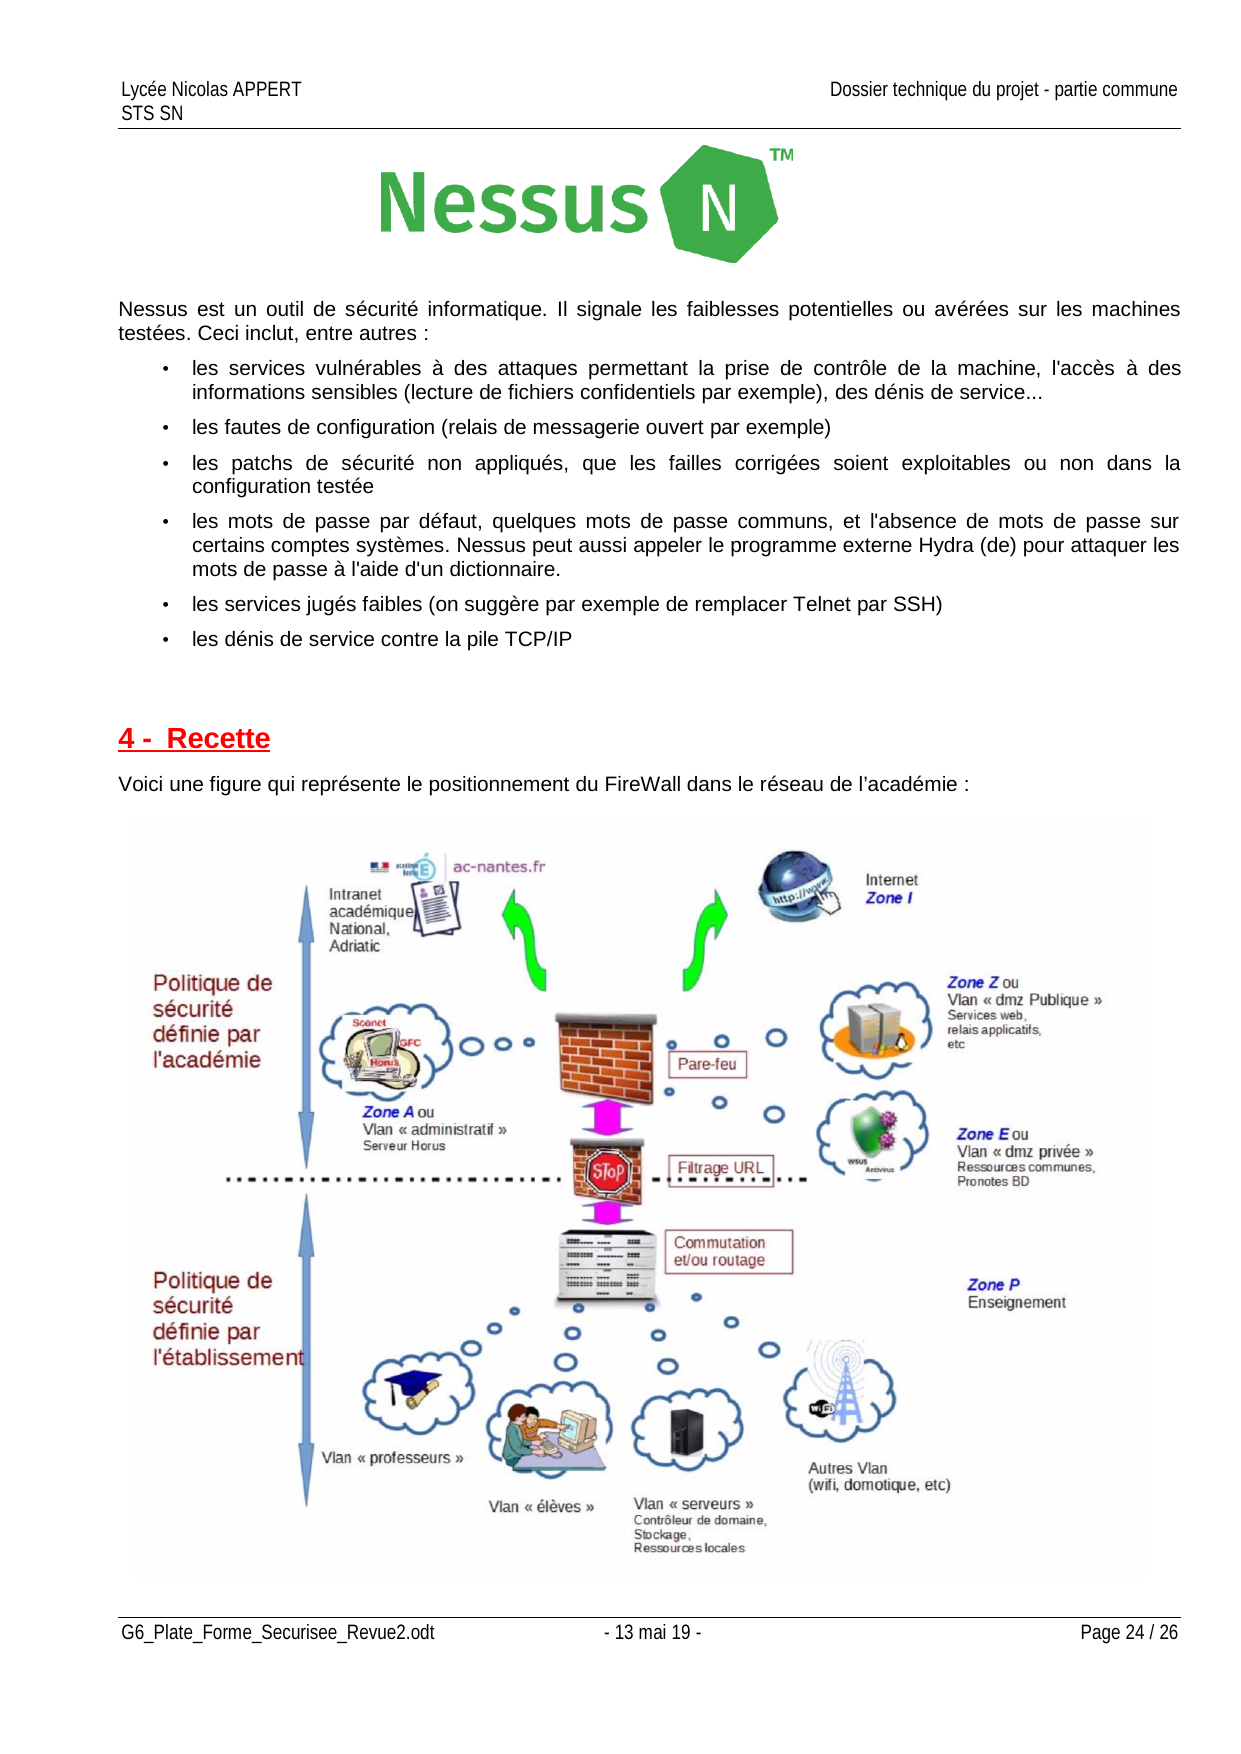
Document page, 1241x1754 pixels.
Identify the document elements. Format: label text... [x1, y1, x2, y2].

list les mots de passe par défaut, quelques mots de passe communs, et l'absence de mots de passe sur certains comptes systèmes. Nessus peut aussi appeler le programme externe Hydra (de) pour attaquer les mots de passe à l'aide d'un dictionnaire. [162, 510, 1181, 581]
list les services vulnérables à des attaques permettant la prise de contrôle de la machine, l'accès à des informations sensibles (lecture de fichiers confidentiels par exemple), des dénis de service... [162, 357, 1181, 404]
list les fautes de configuration (relais de messagerie ouvert par exemple) [162, 416, 1181, 439]
text Nessus est un outil de sécurité informatique. Il signale les faiblesses potentielles ou avérées sur les machines testées. Ceci inclut, entre autres : [118, 298, 1181, 345]
subtitle Recette [118, 722, 1181, 755]
text Voici une figure qui représente le positionnement du FireWall dans le réseau de l’académie : [118, 772, 1181, 796]
picture [111, 807, 1162, 1594]
list les services jugés faibles (on suggère par exemple de remplacer Telnet par SSH) [162, 592, 1181, 616]
list les dénis de service contre la pile TCP/IP [162, 628, 1181, 651]
list les patchs de sécurité non appliqués, que les failles corrigées soient exploitables ou non dans la configuration testée [162, 451, 1181, 498]
picture [381, 145, 793, 263]
